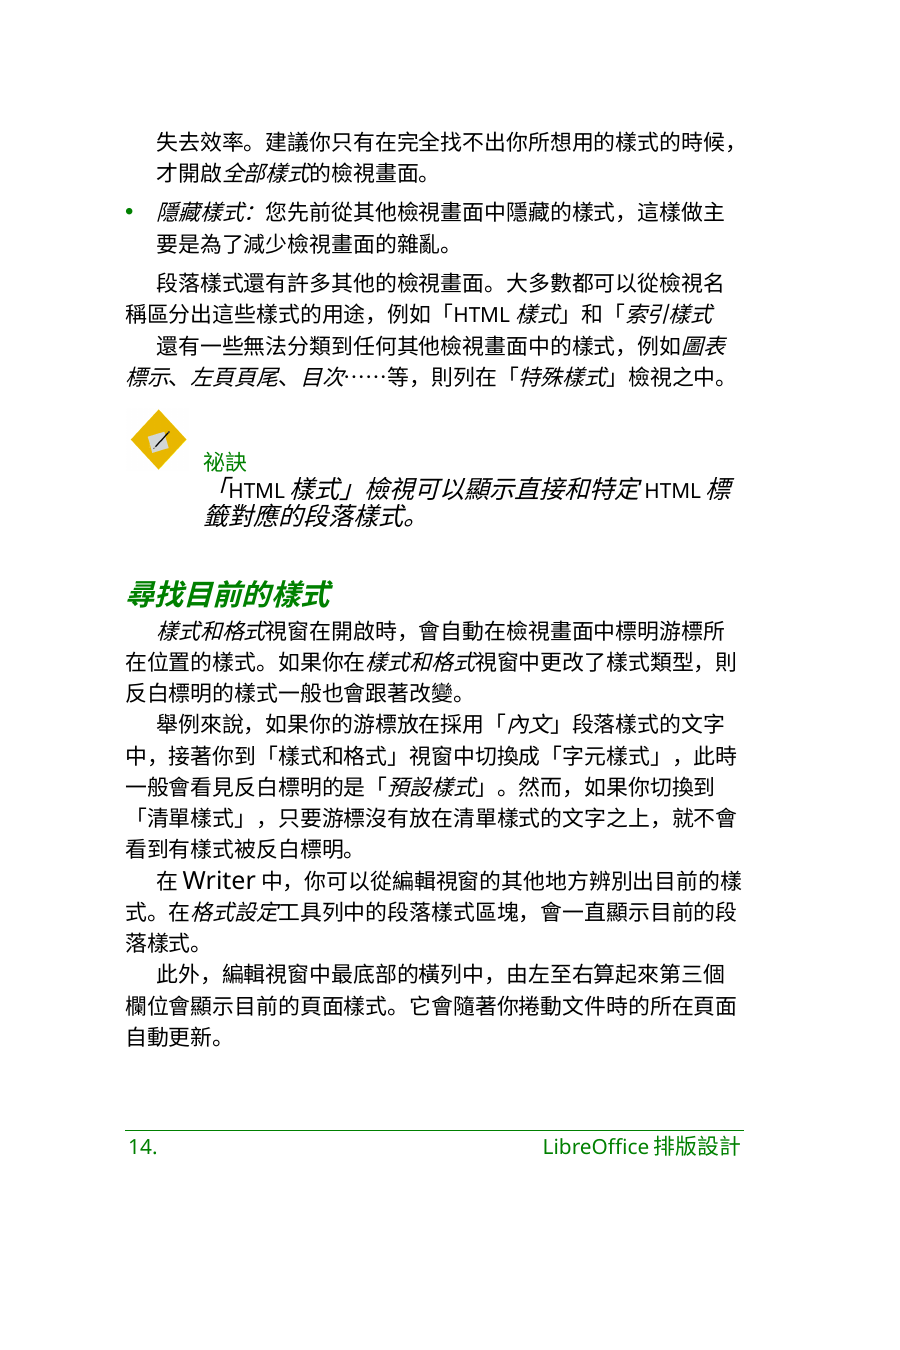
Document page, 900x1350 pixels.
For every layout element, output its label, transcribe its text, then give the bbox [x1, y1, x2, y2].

subtitle 尋找目前的樣式 [125, 572, 744, 614]
text 此外，編輯視窗中最底部的橫列中，由左至右算起來第三個欄位會顯示目前的頁面樣式。它會隨著你捲動文件時的所在頁面自動更新。 [125, 958, 744, 1052]
list 隱藏樣式：您先前從其他檢視畫面中隱藏的樣式，這樣做主要是為了減少檢視畫面的雜亂。 [125, 196, 744, 258]
list 全部樣式：注意到如果你是在查看段落樣式，「全部樣式」檢視會列給你一大堆樣式名稱，導致使用這種檢視方式反而失去效率。建議你只有在完全找不出你所想用的樣式的時候，才開啟全部樣式的檢視畫面。 [125, 125, 744, 187]
picture [126, 408, 189, 471]
list 祕訣 [125, 407, 744, 477]
text 段落樣式還有許多其他的檢視畫面。大多數都可以從檢視名稱區分出這些樣式的用途，例如「HTML 樣式」和「索引樣式 [125, 267, 744, 329]
text 舉例來說，如果你的游標放在採用「內文」段落樣式的文字中，接著你到「樣式和格式」視窗中切換成「字元樣式」，此時一般會看見反白標明的是「預設樣式」。然而，如果你切換到「清單樣式」，只要游標沒有放在清單樣式的文字之上，就不會看到有樣式被反白標明。 [125, 708, 744, 864]
text 樣式和格式視窗在開啟時，會自動在檢視畫面中標明游標所在位置的樣式。如果你在樣式和格式視窗中更改了樣式類型，則反白標明的樣式一般也會跟著改變。 [125, 614, 744, 708]
text 「HTML樣式」檢視可以顯示直接和特定HTML標籤對應的段落樣式。 [203, 477, 744, 531]
text 在Writer中，你可以從編輯視窗的其他地方辨別出目前的樣式。在格式設定工具列中的段落樣式區塊，會一直顯示目前的段落樣式。 [125, 864, 744, 958]
text 還有一些無法分類到任何其他檢視畫面中的樣式，例如圖表標示、左頁頁尾、目次……等，則列在「特殊樣式」檢視之中。 [125, 329, 744, 392]
